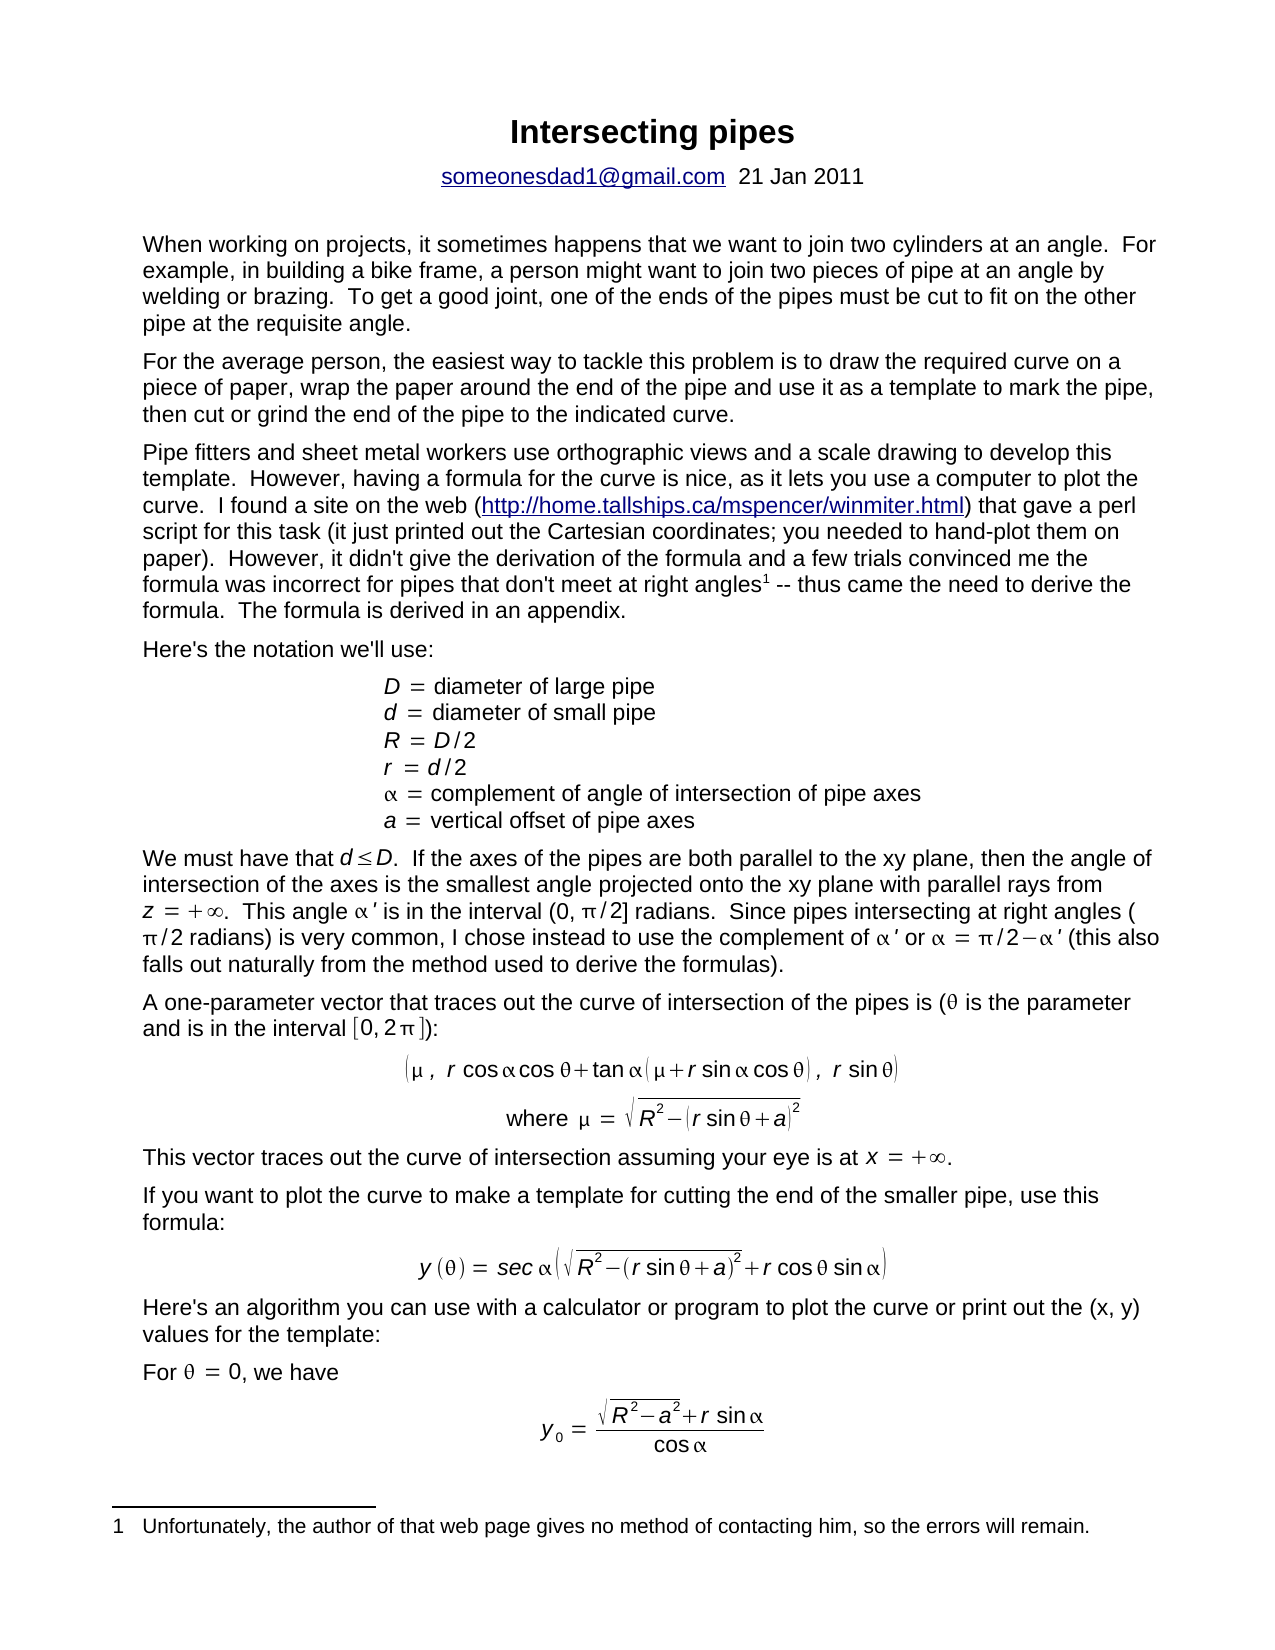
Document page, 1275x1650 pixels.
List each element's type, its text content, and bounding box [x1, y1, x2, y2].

text When working on projects, it sometimes happens that we want to join two cylinders at an angle. For example, in building a bike frame, a person might want to join two pieces of pipe at an angle by welding or brazing. To get a good joint, one of the ends of the pipes must be cut to fit on the other pipe at the requisite angle. [142, 231, 1162, 336]
text Unfortunately, the author of that web page gives no method of contacting him, so the errors will remain. [112, 1513, 1162, 1537]
text A one-parameter vector that traces out the curve of intersection of the pipes is ( is the parameter and is in the interval ): [142, 989, 1162, 1042]
text If you want to plot the curve to make a template for cutting the end of the smaller pipe, use this formula: [142, 1182, 1162, 1235]
text For , we have [142, 1359, 1162, 1385]
text Here's the notation we'll use: [142, 636, 1162, 662]
text Pipe fitters and sheet metal workers use orthographic views and a scale drawing to develop this template. However, having a formula for the curve is nice, as it lets you use a computer to plot the curve. I found a site on the web (http://home.tallships.ca/mspencer/winmiter.html) that gave a perl script for this task (it just printed out the Cartesian coordinates; you needed to hand-plot them on paper). However, it didn't give the derivation of the formula and a few trials convinced me the formula was incorrect for pipes that don't meet at right angles -- thus came the need to derive the formula. The formula is derived in an appendix. [142, 439, 1162, 623]
title Intersecting pipes [142, 112, 1162, 151]
text Here's an algorithm you can use with a calculator or program to plot the curve or print out the (x, y) values for the template: [142, 1294, 1162, 1347]
text We must have that . If the axes of the pipes are both parallel to the xy plane, then the angle of intersection of the axes is the smallest angle projected onto the xy plane with parallel rays from . This angle is in the interval (0, ] radians. Since pipes intersecting at right angles ( radians) is very common, I chose instead to use the complement of or (this also falls out naturally from the method used to derive the formulas). [142, 845, 1162, 977]
text This vector traces out the curve of intersection assuming your eye is at . [142, 1144, 1162, 1170]
text For the average person, the easiest way to tackle this problem is to draw the required curve on a piece of paper, wrap the paper around the end of the pipe and use it as a template to mark the pipe, then cut or grind the end of the pipe to the indicated curve. [142, 348, 1162, 427]
subtitle someonesdad1@gmail.com 21 Jan 2011 [142, 163, 1162, 189]
